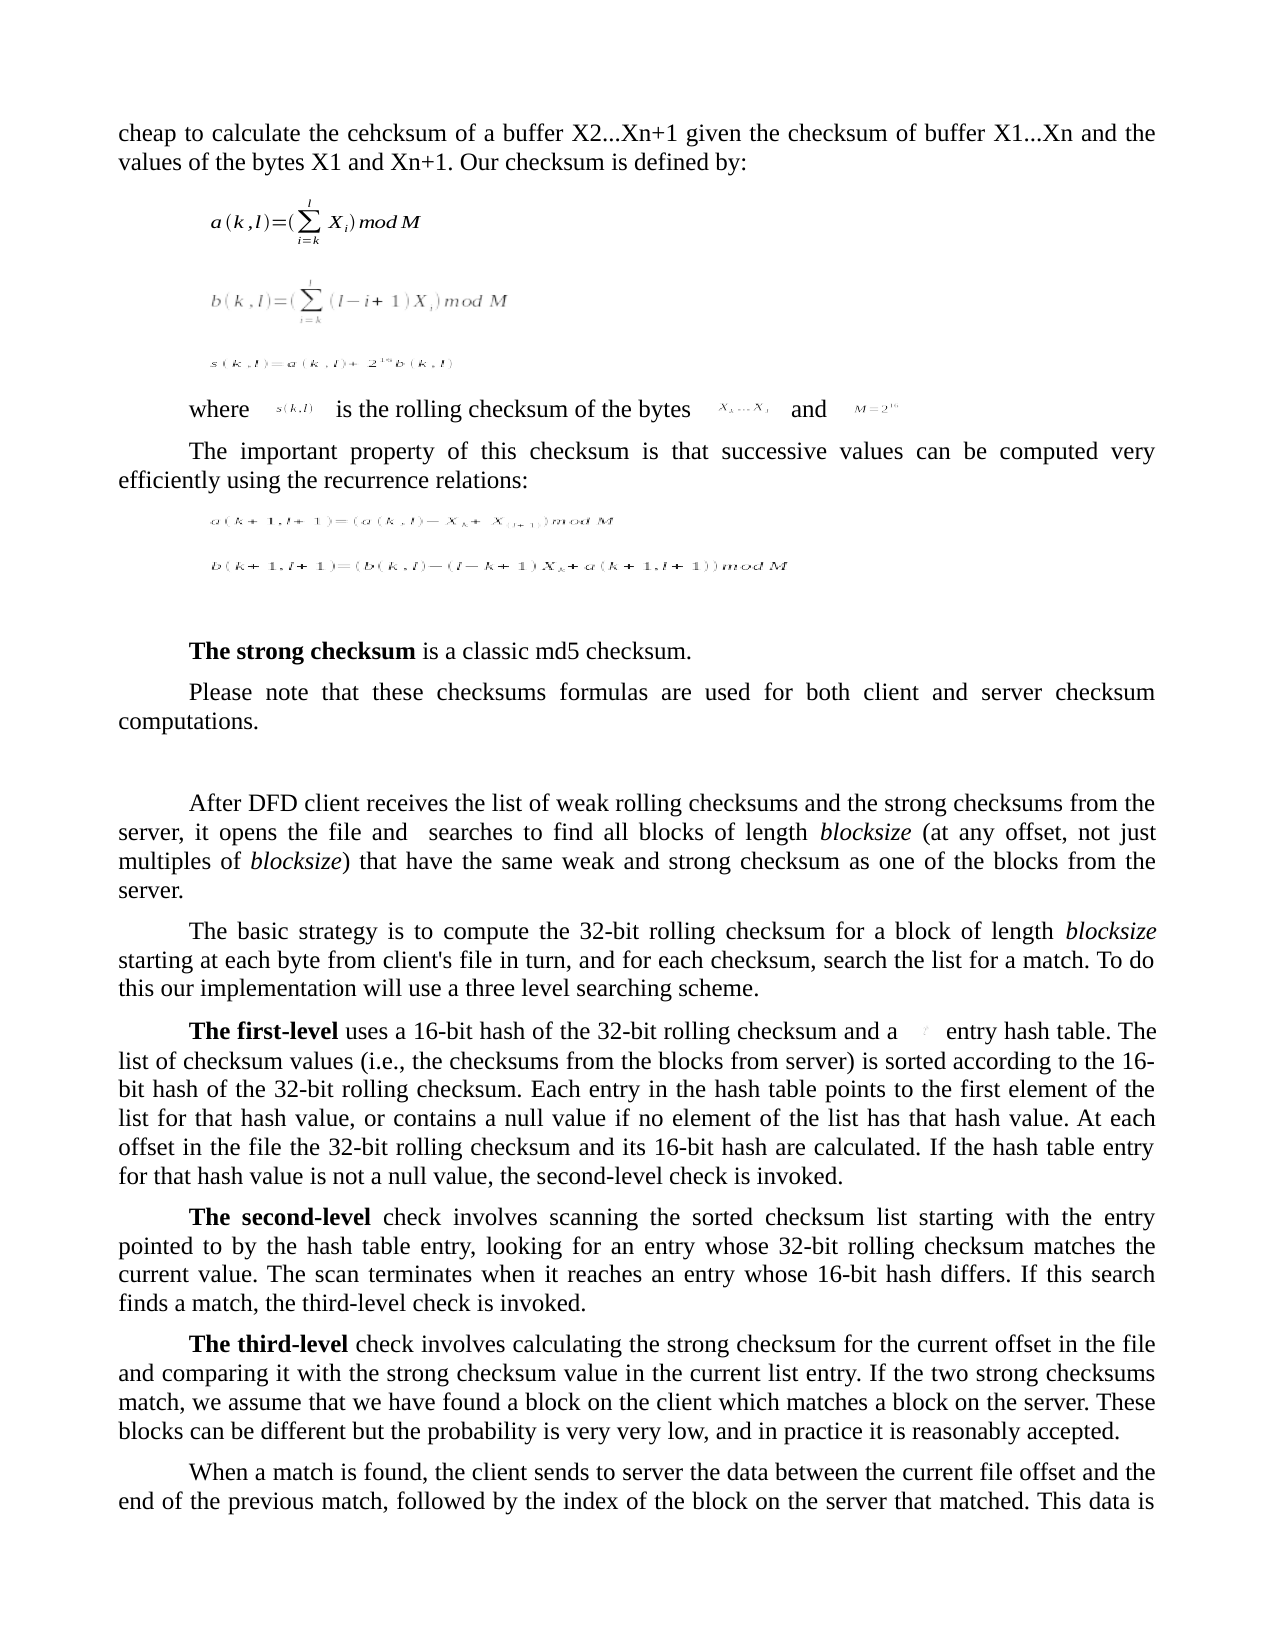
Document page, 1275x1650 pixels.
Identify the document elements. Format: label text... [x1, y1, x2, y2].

text The important property of this checksum is that successive values can be computed very efficiently using the recurrence relations: [118, 436, 1157, 494]
text The strong checksum is a classic md5 checksum. [118, 636, 1157, 665]
text When a match is found, the client sends to server the data between the current file offset and the end of the previous match, followed by the index of the block on the server that matched. This data is [118, 1457, 1157, 1514]
text The second-level check involves scanning the sorted checksum list starting with the entry pointed to by the hash table entry, looking for an entry whose 32-bit rolling checksum matches the current value. The scan terminates when it reaches an entry whose 16-bit hash differs. If this search finds a match, the third-level check is invoked. [118, 1202, 1157, 1317]
text The first-level uses a 16-bit hash of the 32-bit rolling checksum and a entry hash table. The list of checksum values (i.e., the checksums from the blocks from server) is sorted according to the 16-bit hash of the 32-bit rolling checksum. Each entry in the hash table points to the first element of the list for that hash value, or contains a null value if no element of the list has that hash value. At each offset in the file the 32-bit rolling checksum and its 16-bit hash are calculated. If the hash table entry for that hash value is not a null value, the second-level check is invoked. [118, 1015, 1157, 1189]
text After DFD client receives the list of weak rolling checksums and the strong checksums from the server, it opens the file and searches to find all blocks of length blocksize (at any offset, not just multiples of blocksize) that have the same weak and strong checksum as one of the blocks from the server. [118, 788, 1157, 903]
text The basic strategy is to compute the 32-bit rolling checksum for a block of length blocksize starting at each byte from client's file in turn, and for each checksum, search the list for a match. To do this our implementation will use a three level searching scheme. [118, 916, 1157, 1002]
text and [791, 392, 1157, 424]
text The third-level check involves calculating the strong checksum for the current offset in the file and comparing it with the strong checksum value in the current list entry. If the two strong checksums match, we assume that we have found a block on the client which matches a block on the server. These blocks can be different but the probability is very very low, and in practice it is reasonably accepted. [118, 1329, 1157, 1444]
text cheap to calculate the cehcksum of a buffer X2...Xn+1 given the checksum of buffer X1...Xn and the values of the bytes X1 and Xn+1. Our checksum is defined by: [118, 118, 1157, 176]
text where is the rolling checksum of the bytes [118, 392, 697, 424]
text Please note that these checksums formulas are used for both client and server checksum computations. [118, 677, 1157, 735]
